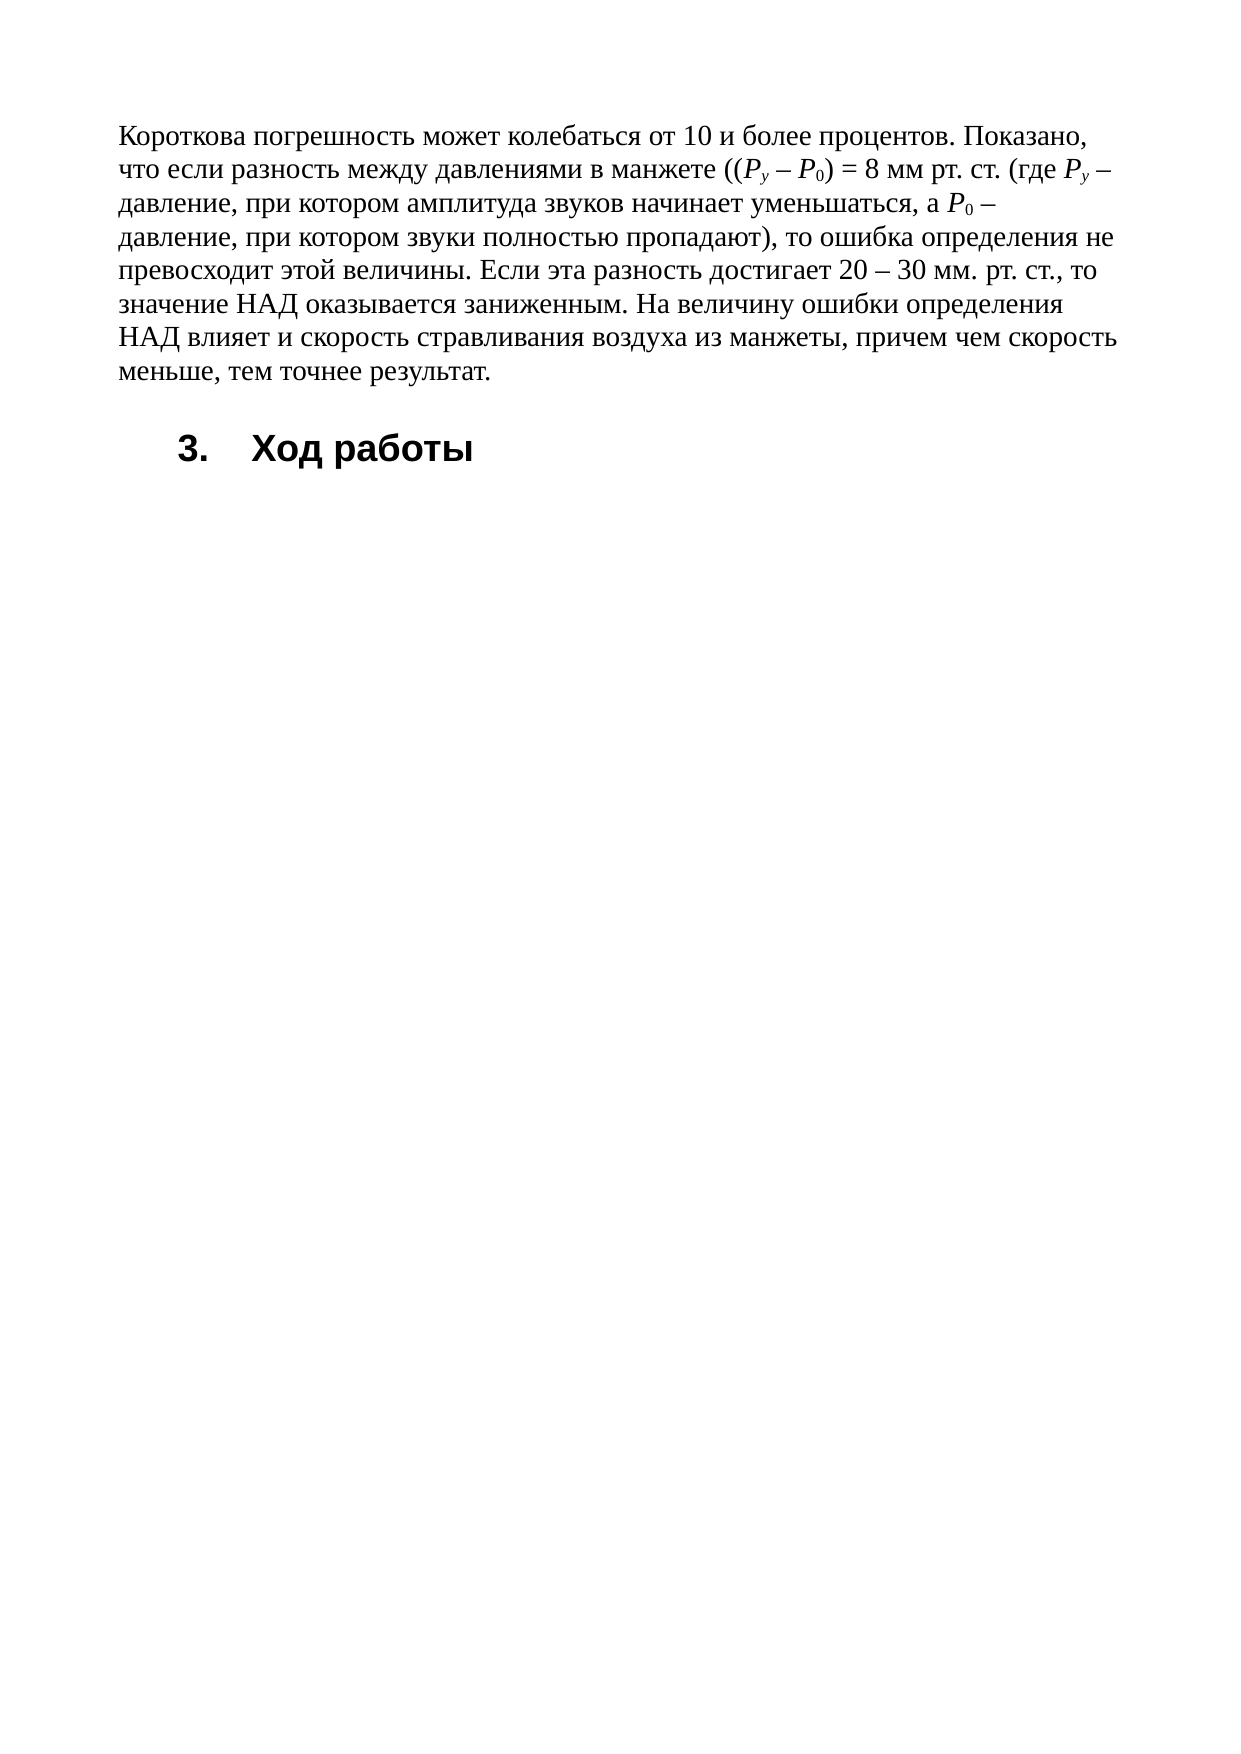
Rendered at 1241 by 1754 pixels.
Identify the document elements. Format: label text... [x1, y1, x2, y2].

subtitle Ход работы [177, 426, 1122, 470]
text Короткова погрешность может колебаться от 10 и более процентов. Показано, что если разность между давлениями в манжете ((Py – P0) = 8 мм рт. ст. (где Py – давление, при котором амплитуда звуков начинает уменьшаться, а P0 – давление, при котором звуки полностью пропадают), то ошибка определения не превосходит этой величины. Если эта разность достигает 20 – 30 мм. рт. ст., то значение НАД оказывается заниженным. На величину ошибки определения НАД влияет и скорость стравливания воздуха из манжеты, причем чем скорость меньше, тем точнее результат. [118, 118, 1122, 386]
